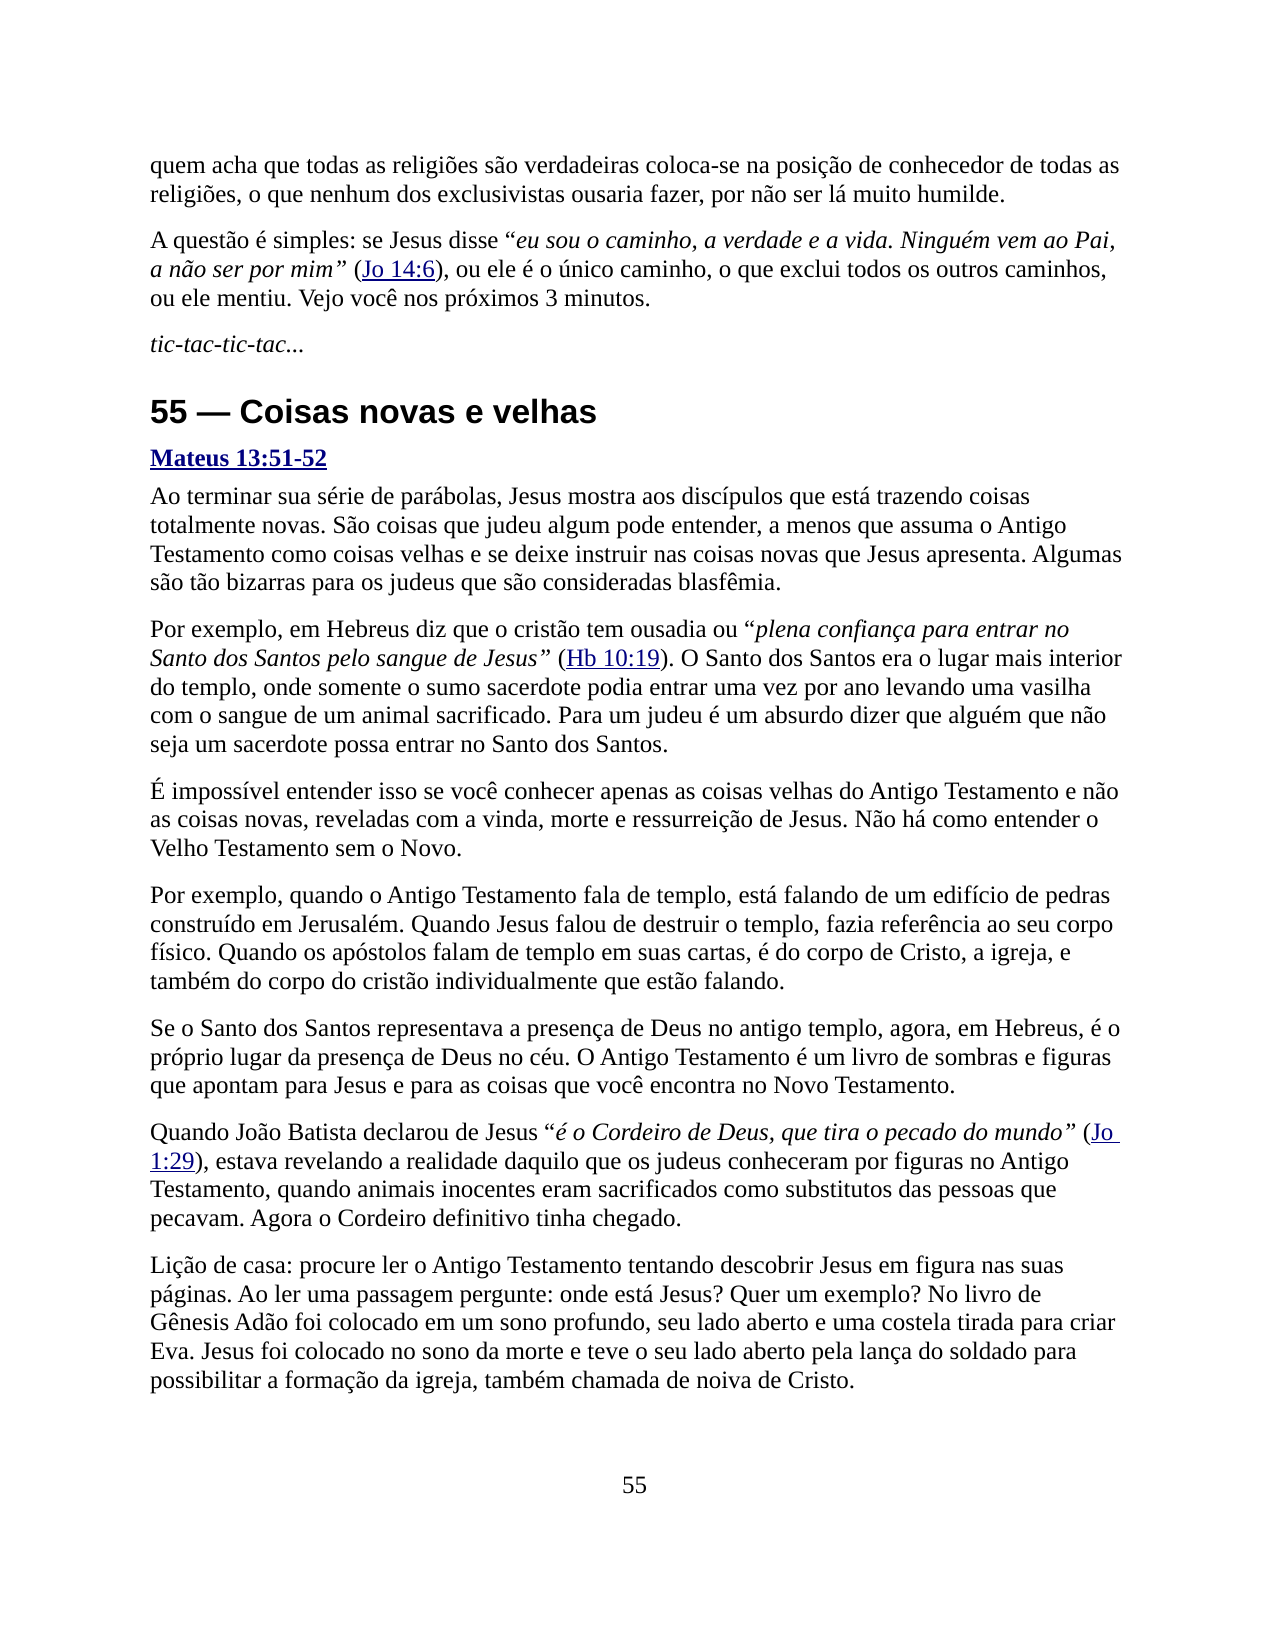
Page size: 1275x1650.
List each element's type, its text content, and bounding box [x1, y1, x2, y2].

text Por exemplo, em Hebreus diz que o cristão tem ousadia ou “plena confiança para entrar no Santo dos Santos pelo sangue de Jesus” (Hb 10:19). O Santo dos Santos era o lugar mais interior do templo, onde somente o sumo sacerdote podia entrar uma vez por ano levando uma vasilha com o sangue de um animal sacrificado. Para um judeu é um absurdo dizer que alguém que não seja um sacerdote possa entrar no Santo dos Santos. [150, 614, 1125, 758]
text Mateus 13:51-52 [150, 443, 1125, 472]
text Por exemplo, quando o Antigo Testamento fala de templo, está falando de um edifício de pedras construído em Jerusalém. Quando Jesus falou de destruir o templo, fazia referência ao seu corpo físico. Quando os apóstolos falam de templo em suas cartas, é do corpo de Cristo, a igreja, e também do corpo do cristão individualmente que estão falando. [150, 880, 1125, 995]
text A questão é simples: se Jesus disse “eu sou o caminho, a verdade e a vida. Ninguém vem ao Pai, a não ser por mim” (Jo 14:6), ou ele é o único caminho, o que exclui todos os outros caminhos, ou ele mentiu. Vejo você nos próximos 3 minutos. [150, 225, 1125, 312]
text Ao terminar sua série de parábolas, Jesus mostra aos discípulos que está trazendo coisas totalmente novas. São coisas que judeu algum pode entender, a menos que assuma o Antigo Testamento como coisas velhas e se deixe instruir nas coisas novas que Jesus apresenta. Algumas são tão bizarras para os judeus que são consideradas blasfêmia. [150, 481, 1125, 596]
text Quando João Batista declarou de Jesus “é o Cordeiro de Deus, que tira o pecado do mundo” (Jo 1:29), estava revelando a realidade daquilo que os judeus conheceram por figuras no Antigo Testamento, quando animais inocentes eram sacrificados como substitutos das pessoas que pecavam. Agora o Cordeiro definitivo tinha chegado. [150, 1117, 1125, 1232]
text tic-tac-tic-tac... [150, 329, 1125, 358]
text É impossível entender isso se você conhecer apenas as coisas velhas do Antigo Testamento e não as coisas novas, reveladas com a vinda, morte e ressurreição de Jesus. Não há como entender o Velho Testamento sem o Novo. [150, 776, 1125, 862]
text quem acha que todas as religiões são verdadeiras coloca-se na posição de conhecedor de todas as religiões, o que nenhum dos exclusivistas ousaria fazer, por não ser lá muito humilde. [150, 150, 1125, 207]
subtitle 55 — Coisas novas e velhas [150, 392, 1125, 431]
text Lição de casa: procure ler o Antigo Testamento tentando descobrir Jesus em figura nas suas páginas. Ao ler uma passagem pergunte: onde está Jesus? Quer um exemplo? No livro de Gênesis Adão foi colocado em um sono profundo, seu lado aberto e uma costela tirada para criar Eva. Jesus foi colocado no sono da morte e teve o seu lado aberto pela lança do soldado para possibilitar a formação da igreja, também chamada de noiva de Cristo. [150, 1250, 1125, 1394]
text Se o Santo dos Santos representava a presença de Deus no antigo templo, agora, em Hebreus, é o próprio lugar da presença de Deus no céu. O Antigo Testamento é um livro de sombras e figuras que apontam para Jesus e para as coisas que você encontra no Novo Testamento. [150, 1013, 1125, 1099]
